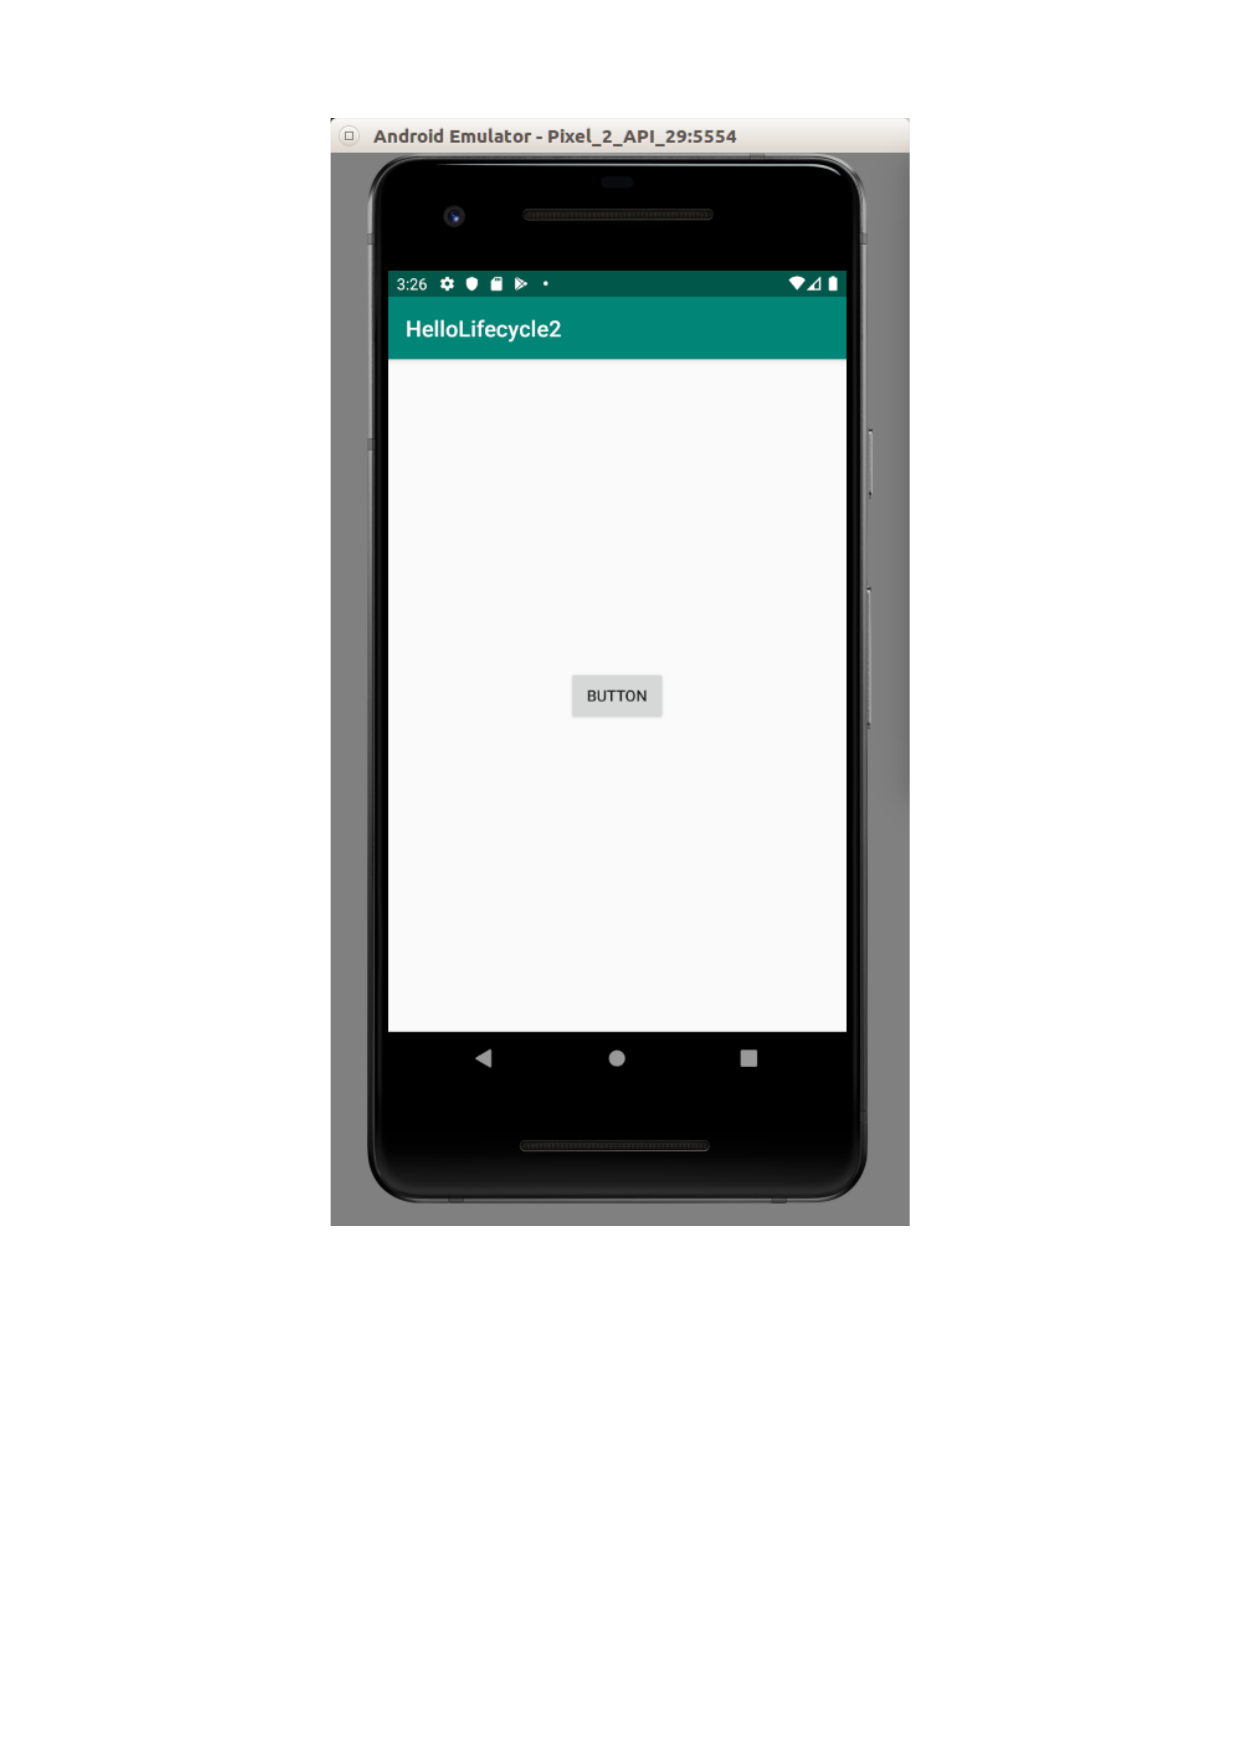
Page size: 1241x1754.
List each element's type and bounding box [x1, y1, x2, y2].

picture [330, 118, 910, 1226]
